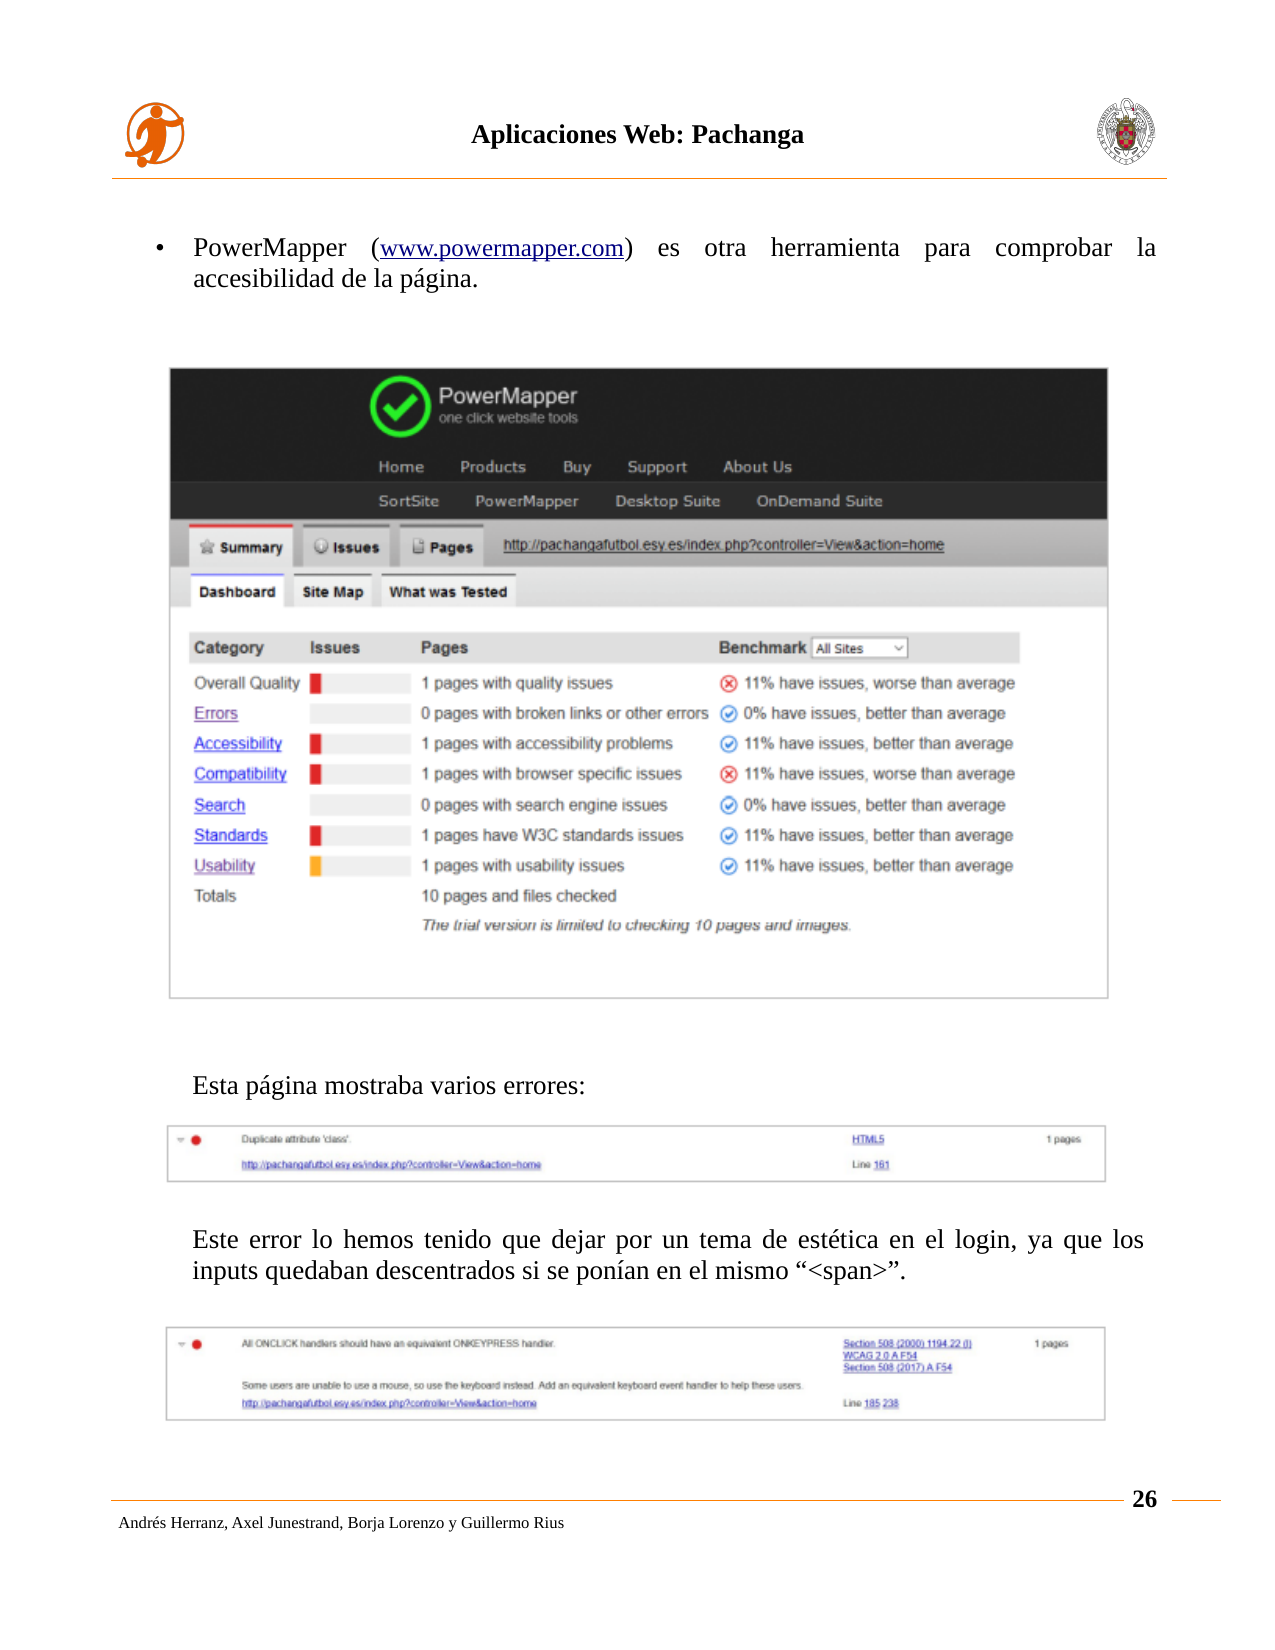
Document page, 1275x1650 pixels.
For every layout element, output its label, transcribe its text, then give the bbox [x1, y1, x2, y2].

picture [164, 1116, 1111, 1192]
picture [155, 1316, 1120, 1432]
text Este error lo hemos tenido que dejar por un tema de estética en el login, ya que los inputs quedaban descentrados si se ponían en el mismo “<span>”. [118, 1223, 1157, 1285]
list PowerMapper (www.powermapper.com) es otra herramienta para comprobar la accesibilidad de la página. [156, 231, 1157, 293]
text Esta página mostraba varios errores: [118, 1069, 1157, 1100]
picture [1095, 96, 1157, 167]
picture [118, 94, 188, 178]
picture [152, 355, 1123, 1007]
